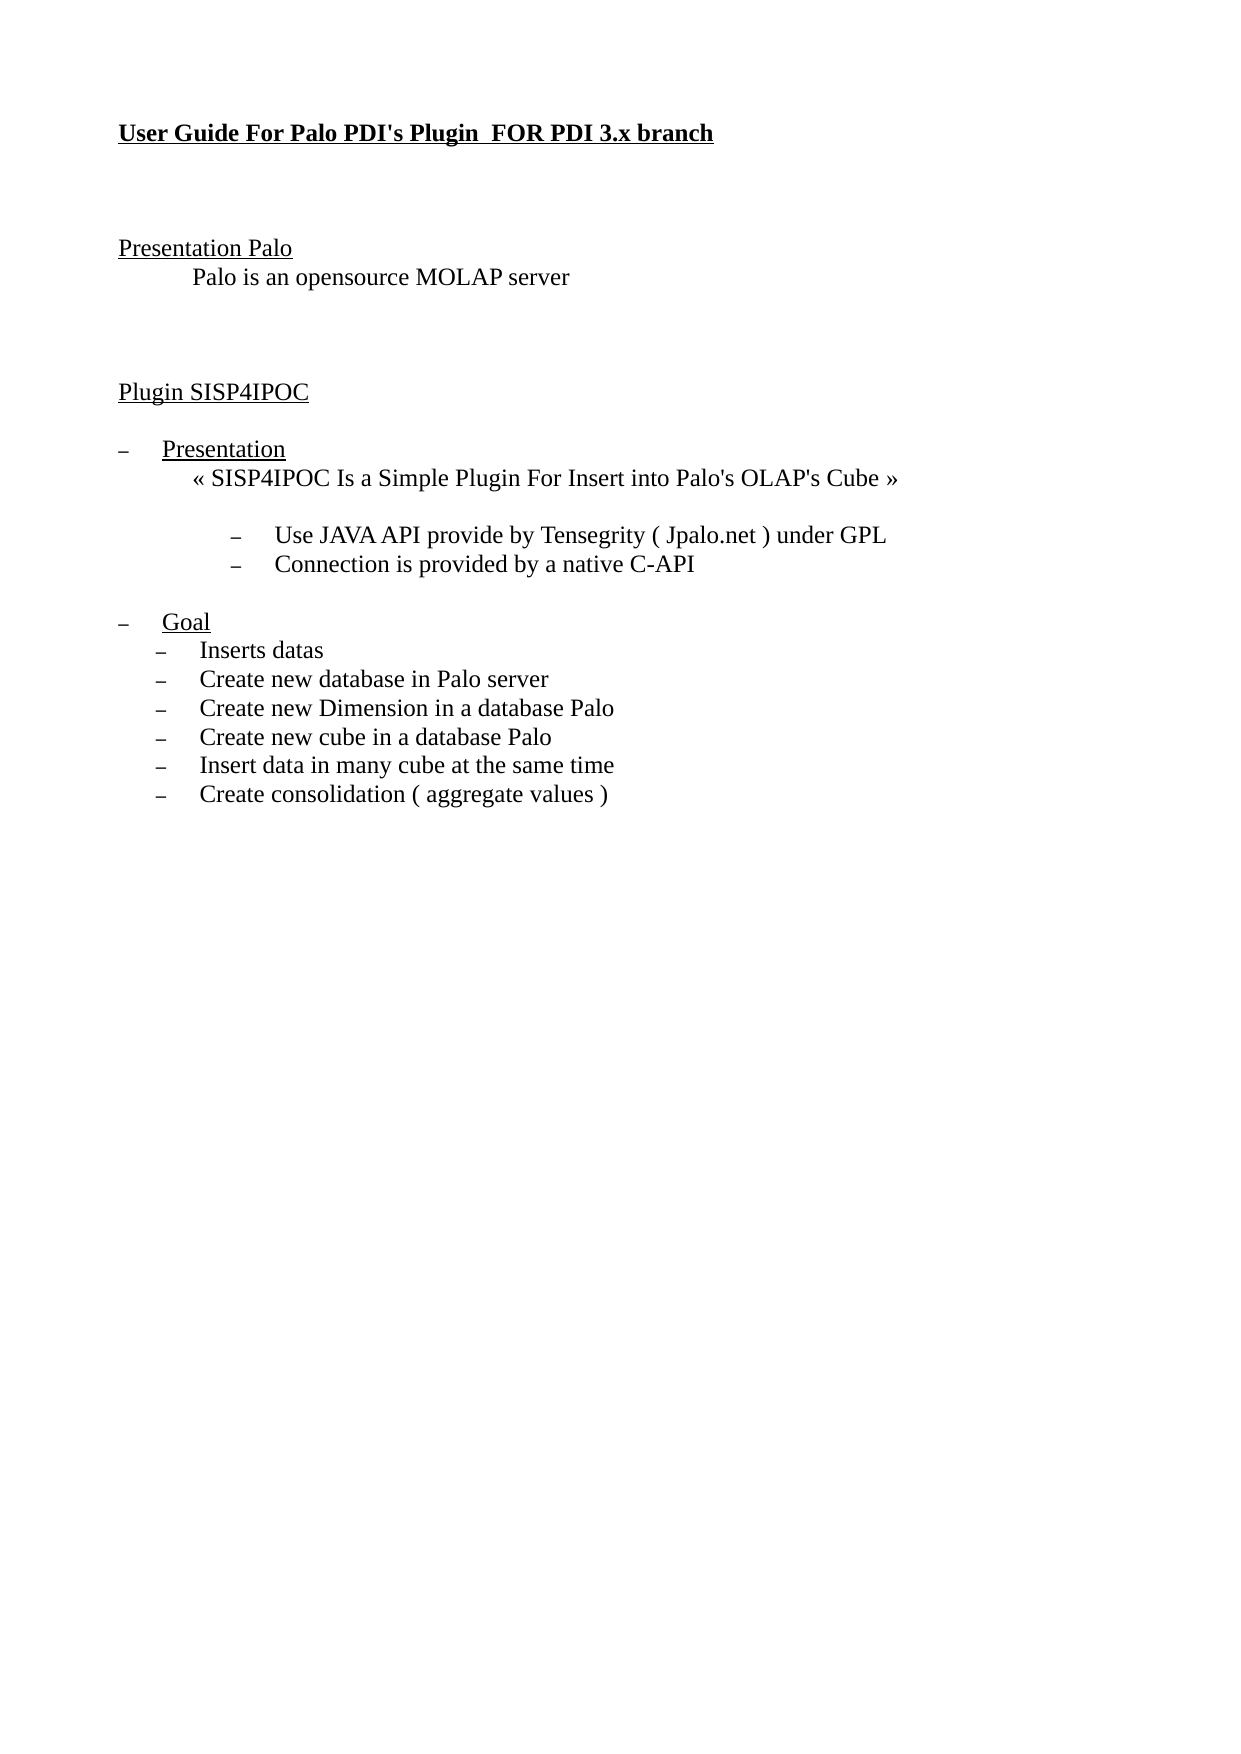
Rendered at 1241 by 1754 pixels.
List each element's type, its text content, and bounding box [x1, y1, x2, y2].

list Use JAVA API provide by Tensegrity ( Jpalo.net ) under GPL [231, 521, 1122, 549]
list Insert data in many cube at the same time [156, 751, 1122, 779]
text User Guide For Palo PDI's Plugin FOR PDI 3.x branch [118, 118, 1122, 147]
list Inserts datas [156, 636, 1122, 664]
text Palo is an opensource MOLAP server [118, 262, 1122, 291]
list Goal [118, 607, 1122, 636]
text Presentation Palo [118, 233, 1122, 262]
list Create new cube in a database Palo [156, 722, 1122, 751]
list Connection is provided by a native C-API [231, 549, 1122, 578]
list Create new Dimension in a database Palo [156, 693, 1122, 722]
text Plugin SISP4IPOC [118, 377, 1122, 406]
list Presentation [118, 434, 1122, 463]
list Create consolidation ( aggregate values ) [156, 779, 1122, 808]
list Create new database in Palo server [156, 664, 1122, 693]
text « SISP4IPOC Is a Simple Plugin For Insert into Palo's OLAP's Cube » [118, 463, 1122, 492]
